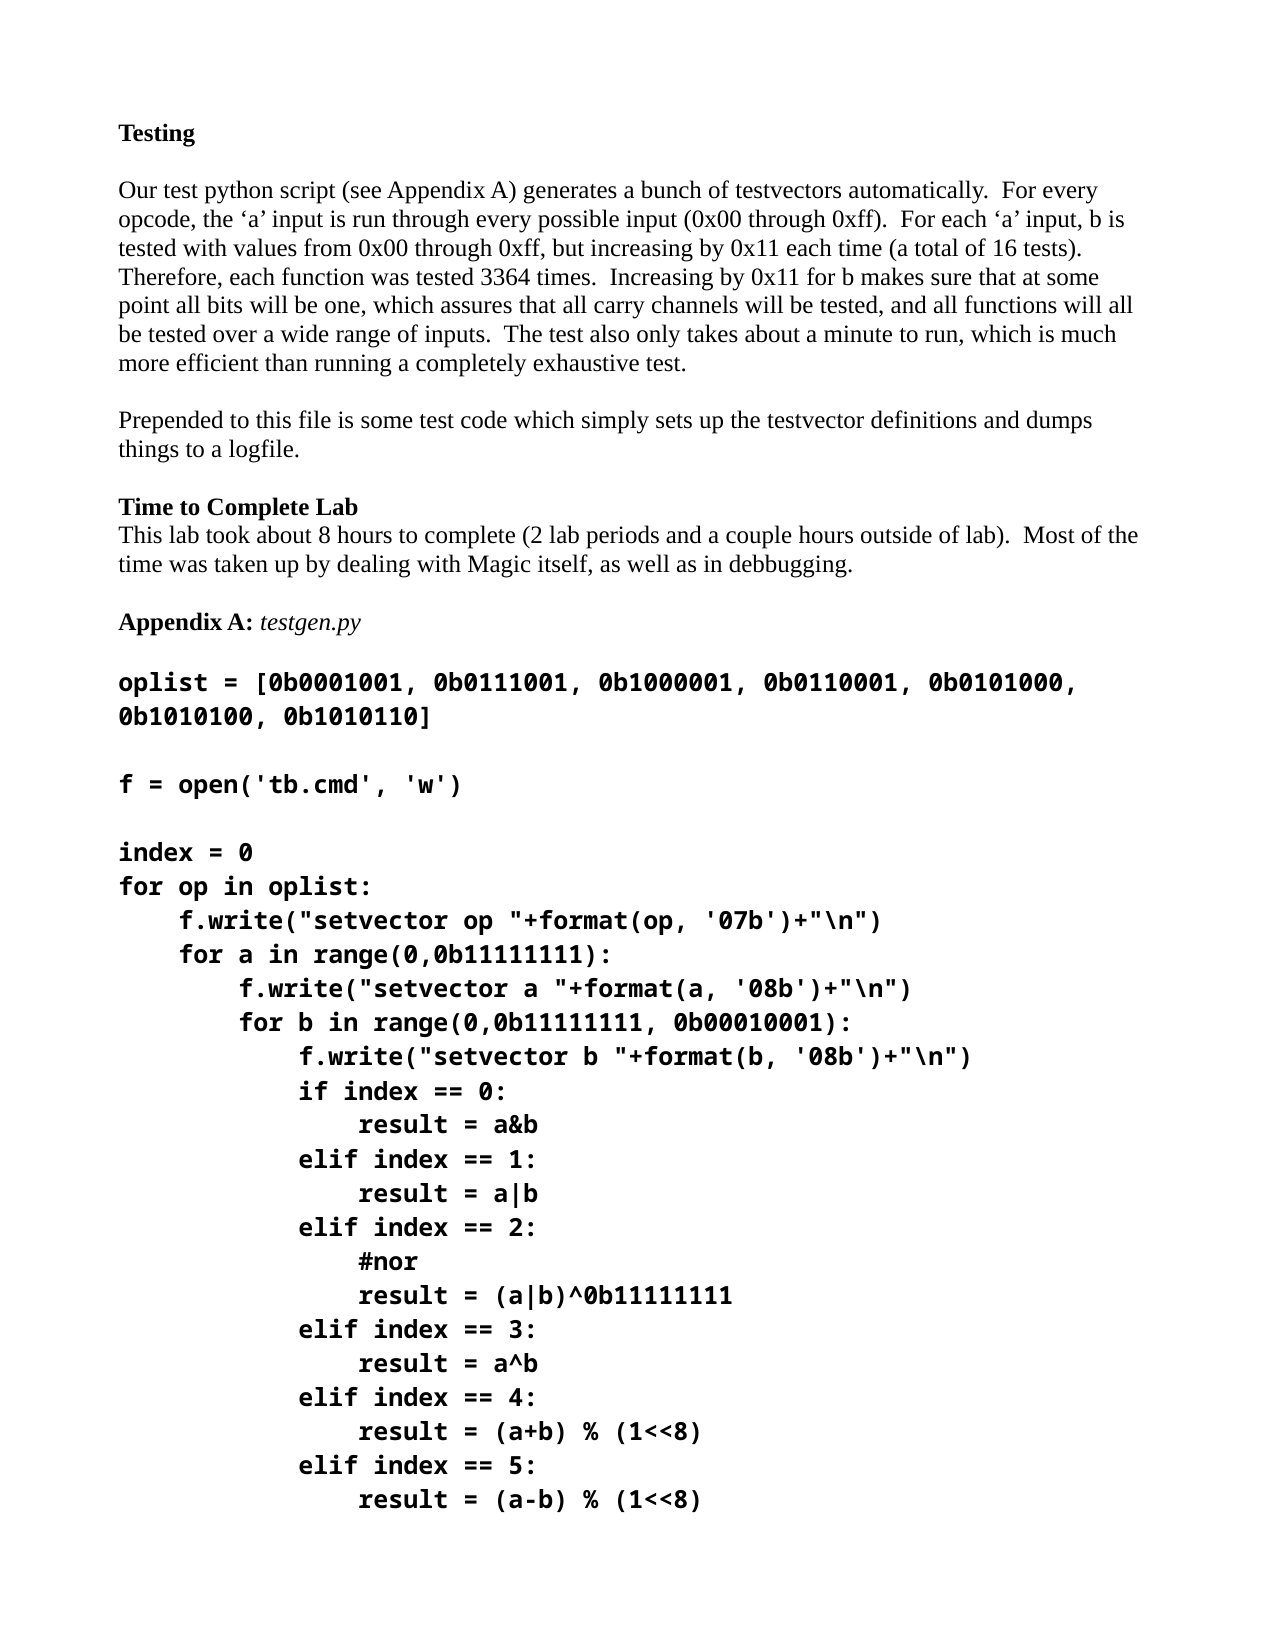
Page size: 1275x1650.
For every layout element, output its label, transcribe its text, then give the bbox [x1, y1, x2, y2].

text f.write("setvector b "+format(b, '08b')+"\n") [118, 1039, 1157, 1073]
text if index == 0: [118, 1073, 1157, 1107]
text Appendix A: testgen.py [118, 607, 1157, 636]
text for b in range(0,0b11111111, 0b00010001): [118, 1005, 1157, 1039]
text elif index == 3: [118, 1312, 1157, 1346]
text result = (a-b) % (1<<8) [118, 1482, 1157, 1516]
text elif index == 4: [118, 1380, 1157, 1414]
text elif index == 5: [118, 1448, 1157, 1482]
text elif index == 2: [118, 1209, 1157, 1243]
text index = 0 [118, 835, 1157, 869]
text Time to Complete Lab [118, 492, 1157, 521]
text This lab took about 8 hours to complete (2 lab periods and a couple hours outside of lab). Most of the time was taken up by dealing with Magic itself, as well as in debbugging. [118, 521, 1157, 578]
text elif index == 1: [118, 1141, 1157, 1175]
text #nor [118, 1243, 1157, 1277]
text result = (a+b) % (1<<8) [118, 1414, 1157, 1448]
text f.write("setvector a "+format(a, '08b')+"\n") [118, 971, 1157, 1005]
text result = (a|b)^0b11111111 [118, 1277, 1157, 1312]
text result = a&b [118, 1107, 1157, 1141]
text result = a|b [118, 1175, 1157, 1209]
text Our test python script (see Appendix A) generates a bunch of testvectors automatically. For every opcode, the ‘a’ input is run through every possible input (0x00 through 0xff). For each ‘a’ input, b is tested with values from 0x00 through 0xff, but increasing by 0x11 each time (a total of 16 tests). Therefore, each function was tested 3364 times. Increasing by 0x11 for b makes sure that at some point all bits will be one, which assures that all carry channels will be tested, and all functions will all be tested over a wide range of inputs. The test also only takes about a minute to run, which is much more efficient than running a completely exhaustive test. [118, 176, 1157, 377]
text f.write("setvector op "+format(op, '07b')+"\n") [118, 903, 1157, 937]
text Prepended to this file is some test code which simply sets up the testvector definitions and dumps things to a logfile. [118, 406, 1157, 463]
text result = a^b [118, 1346, 1157, 1380]
text oplist = [0b0001001, 0b0111001, 0b1000001, 0b0110001, 0b0101000, 0b1010100, 0b1010110] [118, 664, 1157, 732]
text Testing [118, 118, 1157, 147]
text for a in range(0,0b11111111): [118, 937, 1157, 971]
text f = open('tb.cmd', 'w') [118, 767, 1157, 801]
text for op in oplist: [118, 869, 1157, 903]
